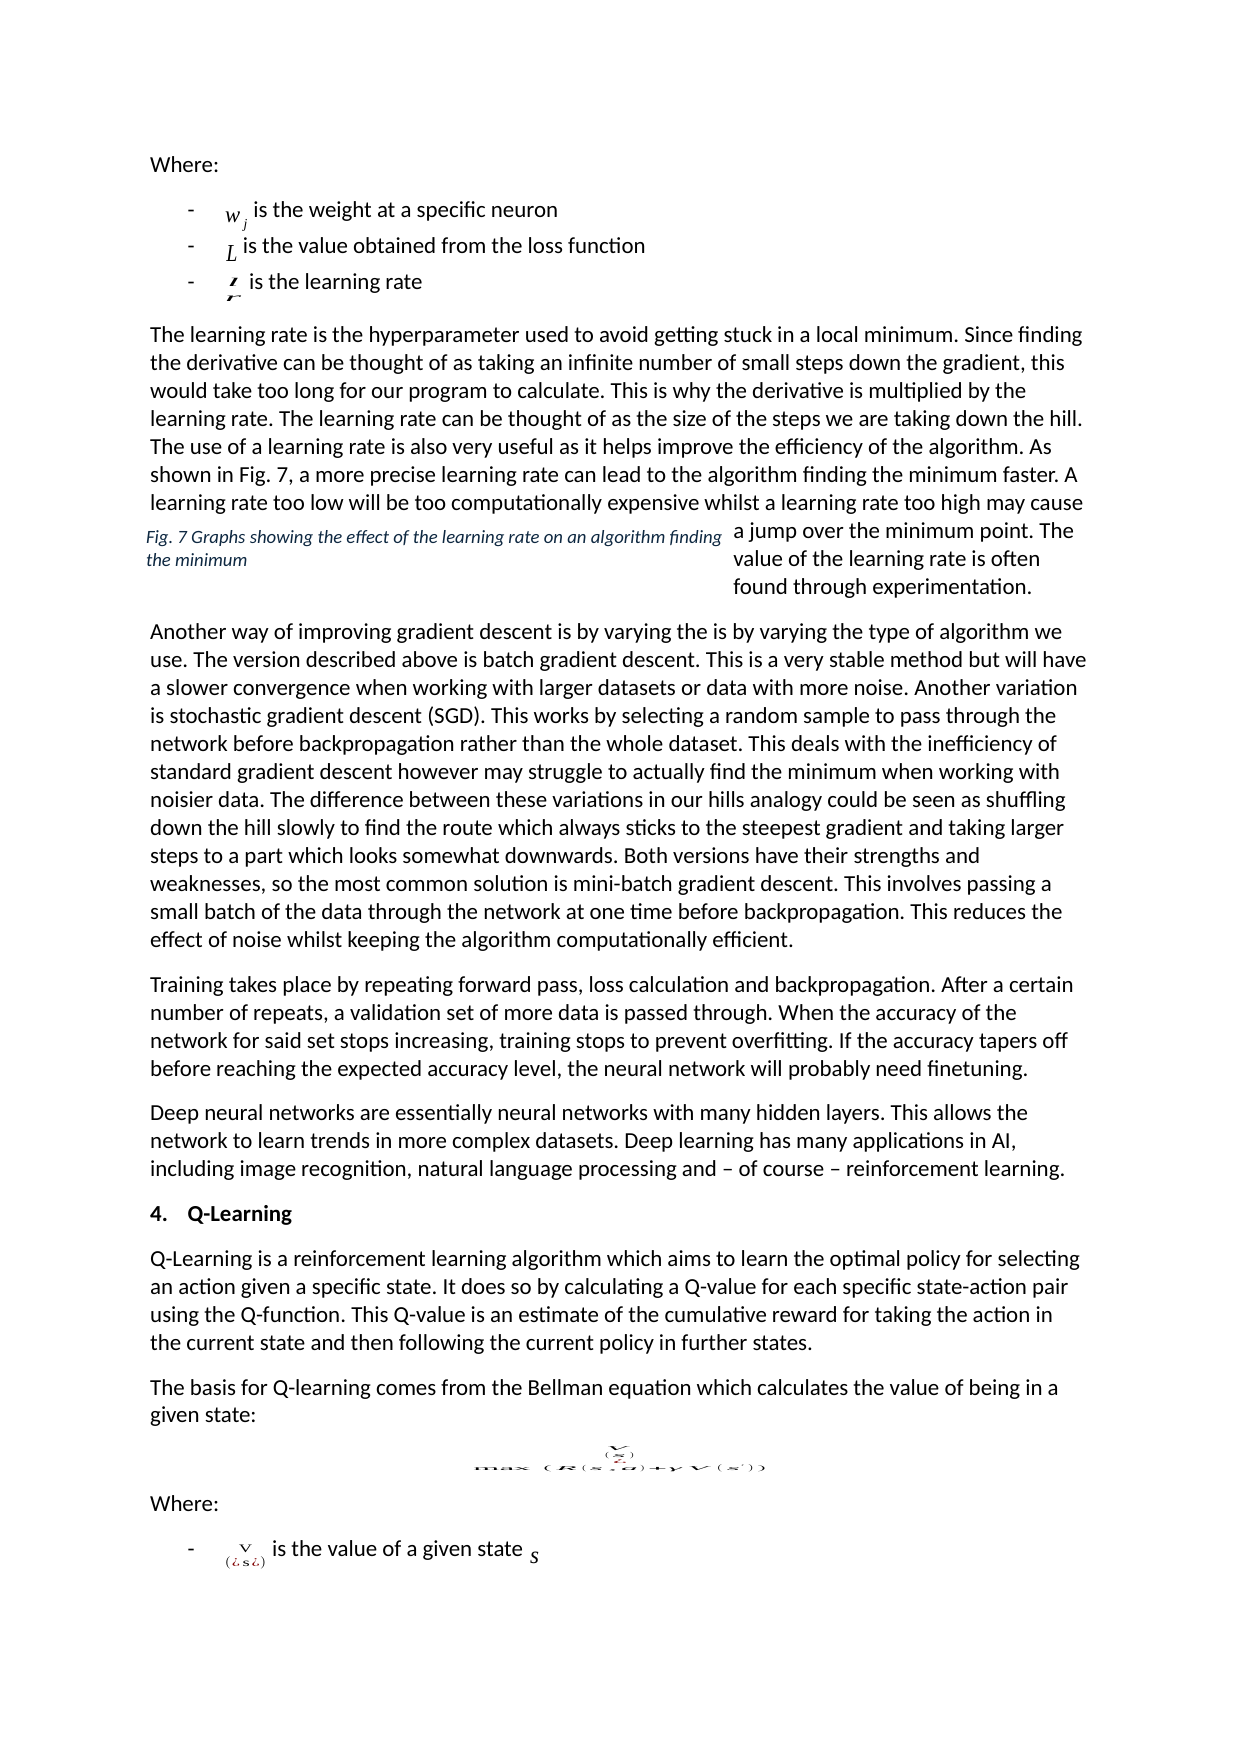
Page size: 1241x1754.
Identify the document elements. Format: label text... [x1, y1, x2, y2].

text Fig. 7 Graphs showing the effect of the learning rate on an algorithm finding the minimum [146, 526, 733, 572]
text Training takes place by repeating forward pass, loss calculation and backpropagation. After a certain number of repeats, a validation set of more data is passed through. When the accuracy of the network for said set stops increasing, training stops to prevent overfitting. If the accuracy tapers off before reaching the expected accuracy level, the neural network will probably need finetuning. [150, 970, 1090, 1082]
text The learning rate is the hyperparameter used to avoid getting stuck in a local minimum. Since finding the derivative can be thought of as taking an infinite number of small steps down the gradient, this would take too long for our program to calculate. This is why the derivative is multiplied by the learning rate. The learning rate can be thought of as the size of the steps we are taking down the hill. The use of a learning rate is also very useful as it helps improve the efficiency of the algorithm. As shown in Fig. 7, a more precise learning rate can lead to the algorithm finding the minimum faster. A learning rate too low will be too computationally expensive whilst a learning rate too high may cause a jump over the minimum point. The value of the learning rate is often found through experimentation. [146, 320, 1090, 600]
list is the weight at a specific neuron [187, 195, 1090, 232]
text Deep neural networks are essentially neural networks with many hidden layers. This allows the network to learn trends in more complex datasets. Deep learning has many applications in AI, including image recognition, natural language processing and – of course – reinforcement learning. [150, 1098, 1090, 1182]
list is the value obtained from the loss function [187, 232, 1090, 267]
list is the value of a given state [187, 1534, 1090, 1569]
text Where: [150, 1489, 1090, 1517]
text The basis for Q-learning comes from the Bellman equation which calculates the value of being in a given state: [150, 1373, 1090, 1429]
text Where: [150, 150, 1090, 178]
list is the learning rate [187, 267, 1090, 303]
text Another way of improving gradient descent is by varying the is by varying the type of algorithm we use. The version described above is batch gradient descent. This is a very stable method but will have a slower convergence when working with larger datasets or data with more noise. Another variation is stochastic gradient descent (SGD). This works by selecting a random sample to pass through the network before backpropagation rather than the whole dataset. This deals with the inefficiency of standard gradient descent however may struggle to actually find the minimum when working with noisier data. The difference between these variations in our hills analogy could be seen as shuffling down the hill slowly to find the route which always sticks to the steepest gradient and taking larger steps to a part which looks somewhat downwards. Both versions have their strengths and weaknesses, so the most common solution is mini-batch gradient descent. This involves passing a small batch of the data through the network at one time before backpropagation. This reduces the effect of noise whilst keeping the algorithm computationally efficient. [150, 617, 1090, 953]
text Q-Learning is a reinforcement learning algorithm which aims to learn the optimal policy for selecting an action given a specific state. It does so by calculating a Q-value for each specific state-action pair using the Q-function. This Q-value is an estimate of the cumulative reward for taking the action in the current state and then following the current policy in further states. [150, 1244, 1090, 1356]
list Q-Learning [150, 1199, 1090, 1227]
